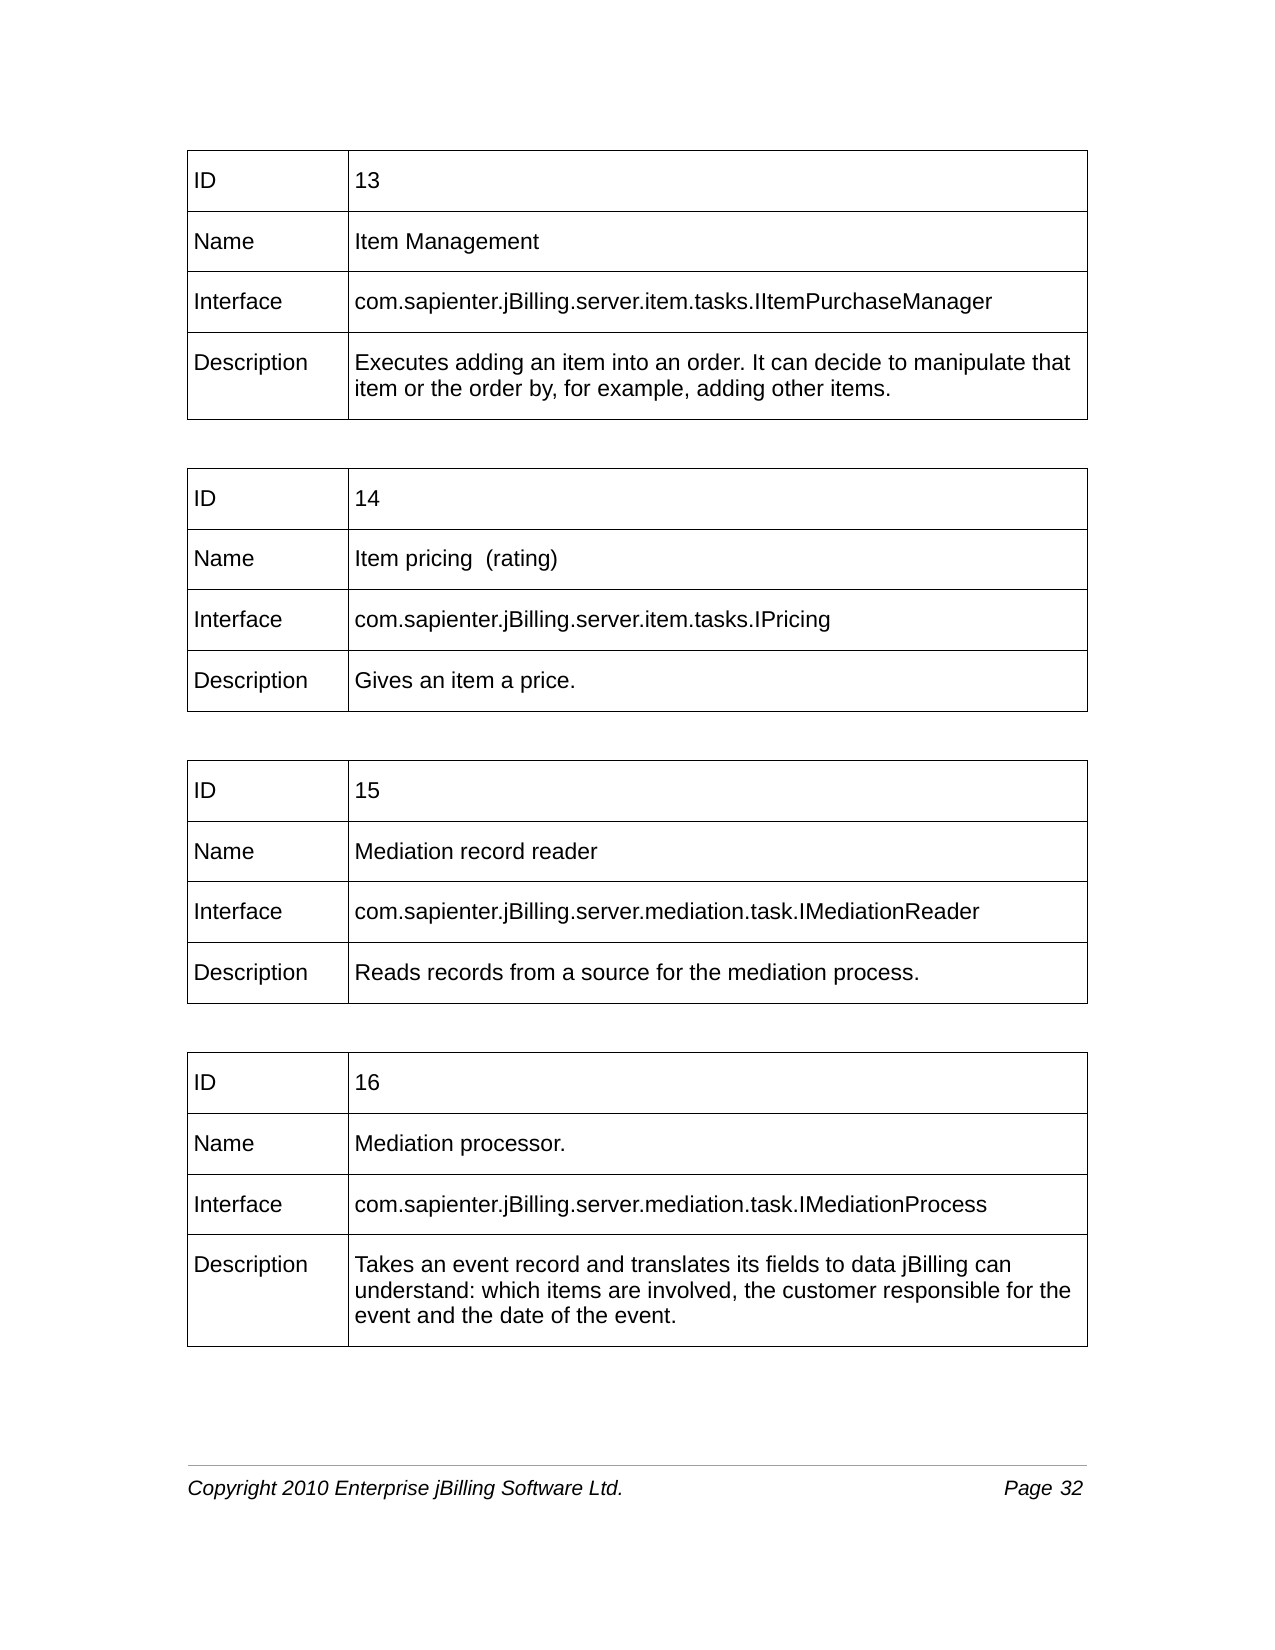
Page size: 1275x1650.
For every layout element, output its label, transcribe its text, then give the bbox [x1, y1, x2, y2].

table_cell Reads records from a source for the mediation process. [349, 943, 1087, 1003]
table_cell com.sapienter.jBilling.server.item.tasks.IItemPurchaseManager [349, 272, 1087, 332]
table_cell com.sapienter.jBilling.server.item.tasks.IPricing [349, 590, 1087, 650]
table_header 15 [349, 761, 1087, 821]
table_header ID [188, 469, 348, 528]
table_header ID [188, 151, 348, 211]
table_cell Description [188, 1235, 348, 1346]
table_cell Mediation record reader [349, 822, 1087, 881]
table_cell Interface [188, 590, 348, 650]
table_header 13 [349, 151, 1087, 211]
table_cell Name [188, 1114, 348, 1174]
table_cell Executes adding an item into an order. It can decide to manipulate that item or the order by, for example, adding other items. [349, 333, 1087, 418]
table_cell Description [188, 943, 348, 1003]
table_cell Interface [188, 1175, 348, 1234]
table_cell Name [188, 822, 348, 881]
table_cell Gives an item a price. [349, 651, 1087, 711]
table_cell Takes an event record and translates its fields to data jBilling can understand: which items are involved, the customer responsible for the event and the date of the event. [349, 1235, 1087, 1346]
table_header ID [188, 1053, 348, 1113]
table_cell Mediation processor. [349, 1114, 1087, 1174]
table_header 14 [349, 469, 1087, 528]
table_cell Interface [188, 882, 348, 942]
table_cell Name [188, 212, 348, 271]
table_cell Description [188, 333, 348, 418]
table_cell Description [188, 651, 348, 711]
table_header ID [188, 761, 348, 821]
table_cell com.sapienter.jBilling.server.mediation.task.IMediationReader [349, 882, 1087, 942]
table_cell com.sapienter.jBilling.server.mediation.task.IMediationProcess [349, 1175, 1087, 1234]
table_cell Item pricing (rating) [349, 530, 1087, 589]
table_cell Item Management [349, 212, 1087, 271]
table_cell Name [188, 530, 348, 589]
table_cell Interface [188, 272, 348, 332]
table_header 16 [349, 1053, 1087, 1113]
